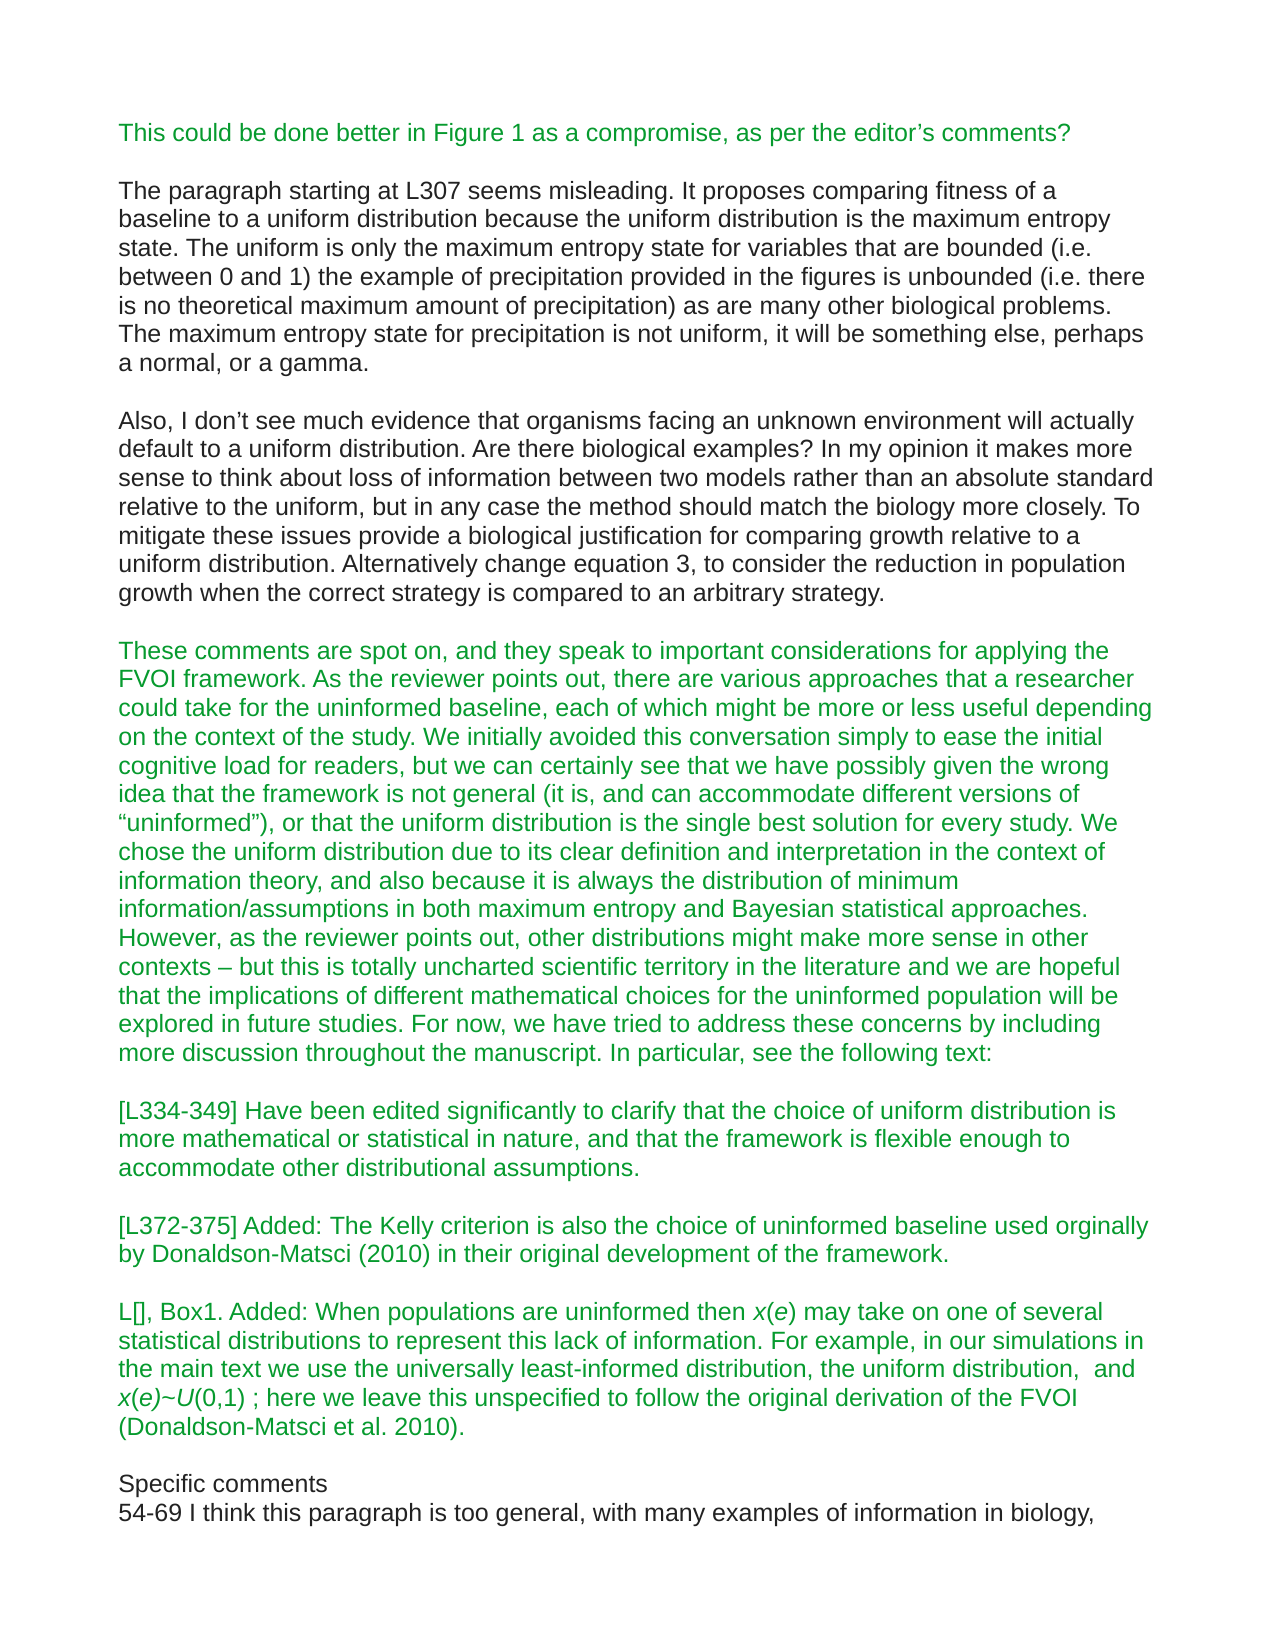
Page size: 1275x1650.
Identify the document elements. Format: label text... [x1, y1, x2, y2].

text This could be done better in Figure 1 as a compromise, as per the editor’s comments? [118, 118, 1157, 147]
text Also, I don’t see much evidence that organisms facing an unknown environment will actually default to a uniform distribution. Are there biological examples? In my opinion it makes more sense to think about loss of information between two models rather than an absolute standard relative to the uniform, but in any case the method should match the biology more closely. To mitigate these issues provide a biological justification for comparing growth relative to a uniform distribution. Alternatively change equation 3, to consider the reduction in population growth when the correct strategy is compared to an arbitrary strategy. [118, 406, 1157, 607]
text L[], Box1. Added: When populations are uninformed then x(e) may take on one of several statistical distributions to represent this lack of information. For example, in our simulations in the main text we use the universally least-informed distribution, the uniform distribution, and x(e)~U(0,1) ; here we leave this unspecified to follow the original derivation of the FVOI (Donaldson-Matsci et al. 2010). [118, 1297, 1157, 1441]
text [L334-349] Have been edited significantly to clarify that the choice of uniform distribution is more mathematical or statistical in nature, and that the framework is flexible enough to accommodate other distributional assumptions. [118, 1096, 1157, 1182]
text These comments are spot on, and they speak to important considerations for applying the FVOI framework. As the reviewer points out, there are various approaches that a researcher could take for the uninformed baseline, each of which might be more or less useful depending on the context of the study. We initially avoided this conversation simply to ease the initial cognitive load for readers, but we can certainly see that we have possibly given the wrong idea that the framework is not general (it is, and can accommodate different versions of “uninformed”), or that the uniform distribution is the single best solution for every study. We chose the uniform distribution due to its clear definition and interpretation in the context of information theory, and also because it is always the distribution of minimum information/assumptions in both maximum entropy and Bayesian statistical approaches. However, as the reviewer points out, other distributions might make more sense in other contexts – but this is totally uncharted scientific territory in the literature and we are hopeful that the implications of different mathematical choices for the uninformed population will be explored in future studies. For now, we have tried to address these concerns by including more discussion throughout the manuscript. In particular, see the following text: [118, 636, 1157, 1067]
text The paragraph starting at L307 seems misleading. It proposes comparing fitness of a baseline to a uniform distribution because the uniform distribution is the maximum entropy state. The uniform is only the maximum entropy state for variables that are bounded (i.e. between 0 and 1) the example of precipitation provided in the figures is unbounded (i.e. there is no theoretical maximum amount of precipitation) as are many other biological problems. The maximum entropy state for precipitation is not uniform, it will be something else, perhaps a normal, or a gamma. [118, 147, 1157, 377]
text Specific comments 54-69 I think this paragraph is too general, with many examples of information in biology, [118, 1441, 1157, 1527]
text [L372-375] Added: The Kelly criterion is also the choice of uninformed baseline used orginally by Donaldson-Matsci (2010) in their original development of the framework. [118, 1211, 1157, 1268]
